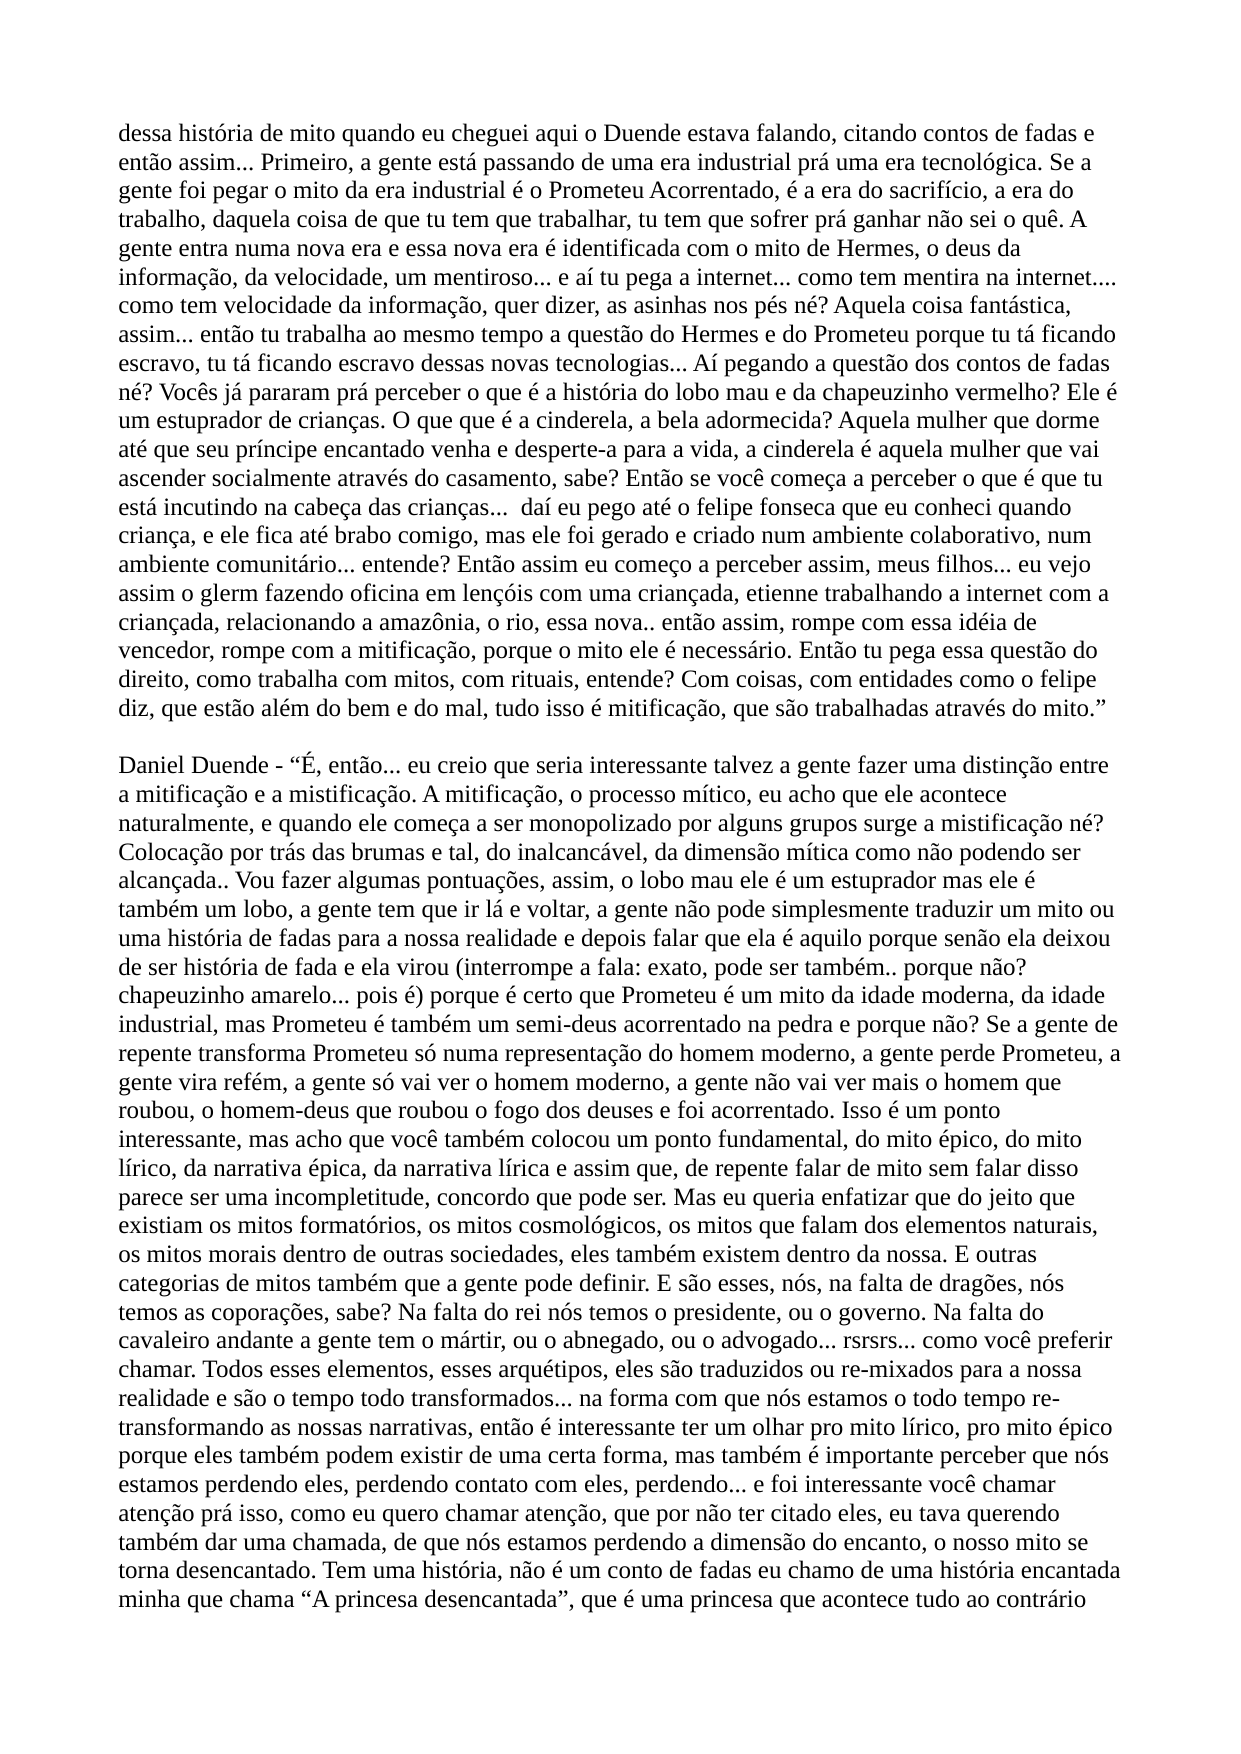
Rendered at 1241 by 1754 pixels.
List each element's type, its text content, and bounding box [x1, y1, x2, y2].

text Daniel Duende - “É, então... eu creio que seria interessante talvez a gente fazer uma distinção entre a mitificação e a mistificação. A mitificação, o processo mítico, eu acho que ele acontece naturalmente, e quando ele começa a ser monopolizado por alguns grupos surge a mistificação né? Colocação por trás das brumas e tal, do inalcancável, da dimensão mítica como não podendo ser alcançada.. Vou fazer algumas pontuações, assim, o lobo mau ele é um estuprador mas ele é também um lobo, a gente tem que ir lá e voltar, a gente não pode simplesmente traduzir um mito ou uma história de fadas para a nossa realidade e depois falar que ela é aquilo porque senão ela deixou de ser história de fada e ela virou (interrompe a fala: exato, pode ser também.. porque não? chapeuzinho amarelo... pois é) porque é certo que Prometeu é um mito da idade moderna, da idade industrial, mas Prometeu é também um semi-deus acorrentado na pedra e porque não? Se a gente de repente transforma Prometeu só numa representação do homem moderno, a gente perde Prometeu, a gente vira refém, a gente só vai ver o homem moderno, a gente não vai ver mais o homem que roubou, o homem-deus que roubou o fogo dos deuses e foi acorrentado. Isso é um ponto interessante, mas acho que você também colocou um ponto fundamental, do mito épico, do mito lírico, da narrativa épica, da narrativa lírica e assim que, de repente falar de mito sem falar disso parece ser uma incompletitude, concordo que pode ser. Mas eu queria enfatizar que do jeito que existiam os mitos formatórios, os mitos cosmológicos, os mitos que falam dos elementos naturais, os mitos morais dentro de outras sociedades, eles também existem dentro da nossa. E outras categorias de mitos também que a gente pode definir. E são esses, nós, na falta de dragões, nós temos as coporações, sabe? Na falta do rei nós temos o presidente, ou o governo. Na falta do cavaleiro andante a gente tem o mártir, ou o abnegado, ou o advogado... rsrsrs... como você preferir chamar. Todos esses elementos, esses arquétipos, eles são traduzidos ou re-mixados para a nossa realidade e são o tempo todo transformados... na forma com que nós estamos o todo tempo re-transformando as nossas narrativas, então é interessante ter um olhar pro mito lírico, pro mito épico porque eles também podem existir de uma certa forma, mas também é importante perceber que nós estamos perdendo eles, perdendo contato com eles, perdendo... e foi interessante você chamar atenção prá isso, como eu quero chamar atenção, que por não ter citado eles, eu tava querendo também dar uma chamada, de que nós estamos perdendo a dimensão do encanto, o nosso mito se torna desencantado. Tem uma história, não é um conto de fadas eu chamo de uma história encantada minha que chama “A princesa desencantada”, que é uma princesa que acontece tudo ao contrário [118, 751, 1122, 1613]
text dessa história de mito quando eu cheguei aqui o Duende estava falando, citando contos de fadas e então assim... Primeiro, a gente está passando de uma era industrial prá uma era tecnológica. Se a gente foi pegar o mito da era industrial é o Prometeu Acorrentado, é a era do sacrifício, a era do trabalho, daquela coisa de que tu tem que trabalhar, tu tem que sofrer prá ganhar não sei o quê. A gente entra numa nova era e essa nova era é identificada com o mito de Hermes, o deus da informação, da velocidade, um mentiroso... e aí tu pega a internet... como tem mentira na internet.... como tem velocidade da informação, quer dizer, as asinhas nos pés né? Aquela coisa fantástica, assim... então tu trabalha ao mesmo tempo a questão do Hermes e do Prometeu porque tu tá ficando escravo, tu tá ficando escravo dessas novas tecnologias... Aí pegando a questão dos contos de fadas né? Vocês já pararam prá perceber o que é a história do lobo mau e da chapeuzinho vermelho? Ele é um estuprador de crianças. O que que é a cinderela, a bela adormecida? Aquela mulher que dorme até que seu príncipe encantado venha e desperte-a para a vida, a cinderela é aquela mulher que vai ascender socialmente através do casamento, sabe? Então se você começa a perceber o que é que tu está incutindo na cabeça das crianças... daí eu pego até o felipe fonseca que eu conheci quando criança, e ele fica até brabo comigo, mas ele foi gerado e criado num ambiente colaborativo, num ambiente comunitário... entende? Então assim eu começo a perceber assim, meus filhos... eu vejo assim o glerm fazendo oficina em lençóis com uma criançada, etienne trabalhando a internet com a criançada, relacionando a amazônia, o rio, essa nova.. então assim, rompe com essa idéia de vencedor, rompe com a mitificação, porque o mito ele é necessário. Então tu pega essa questão do direito, como trabalha com mitos, com rituais, entende? Com coisas, com entidades como o felipe diz, que estão além do bem e do mal, tudo isso é mitificação, que são trabalhadas através do mito.” [118, 118, 1122, 722]
